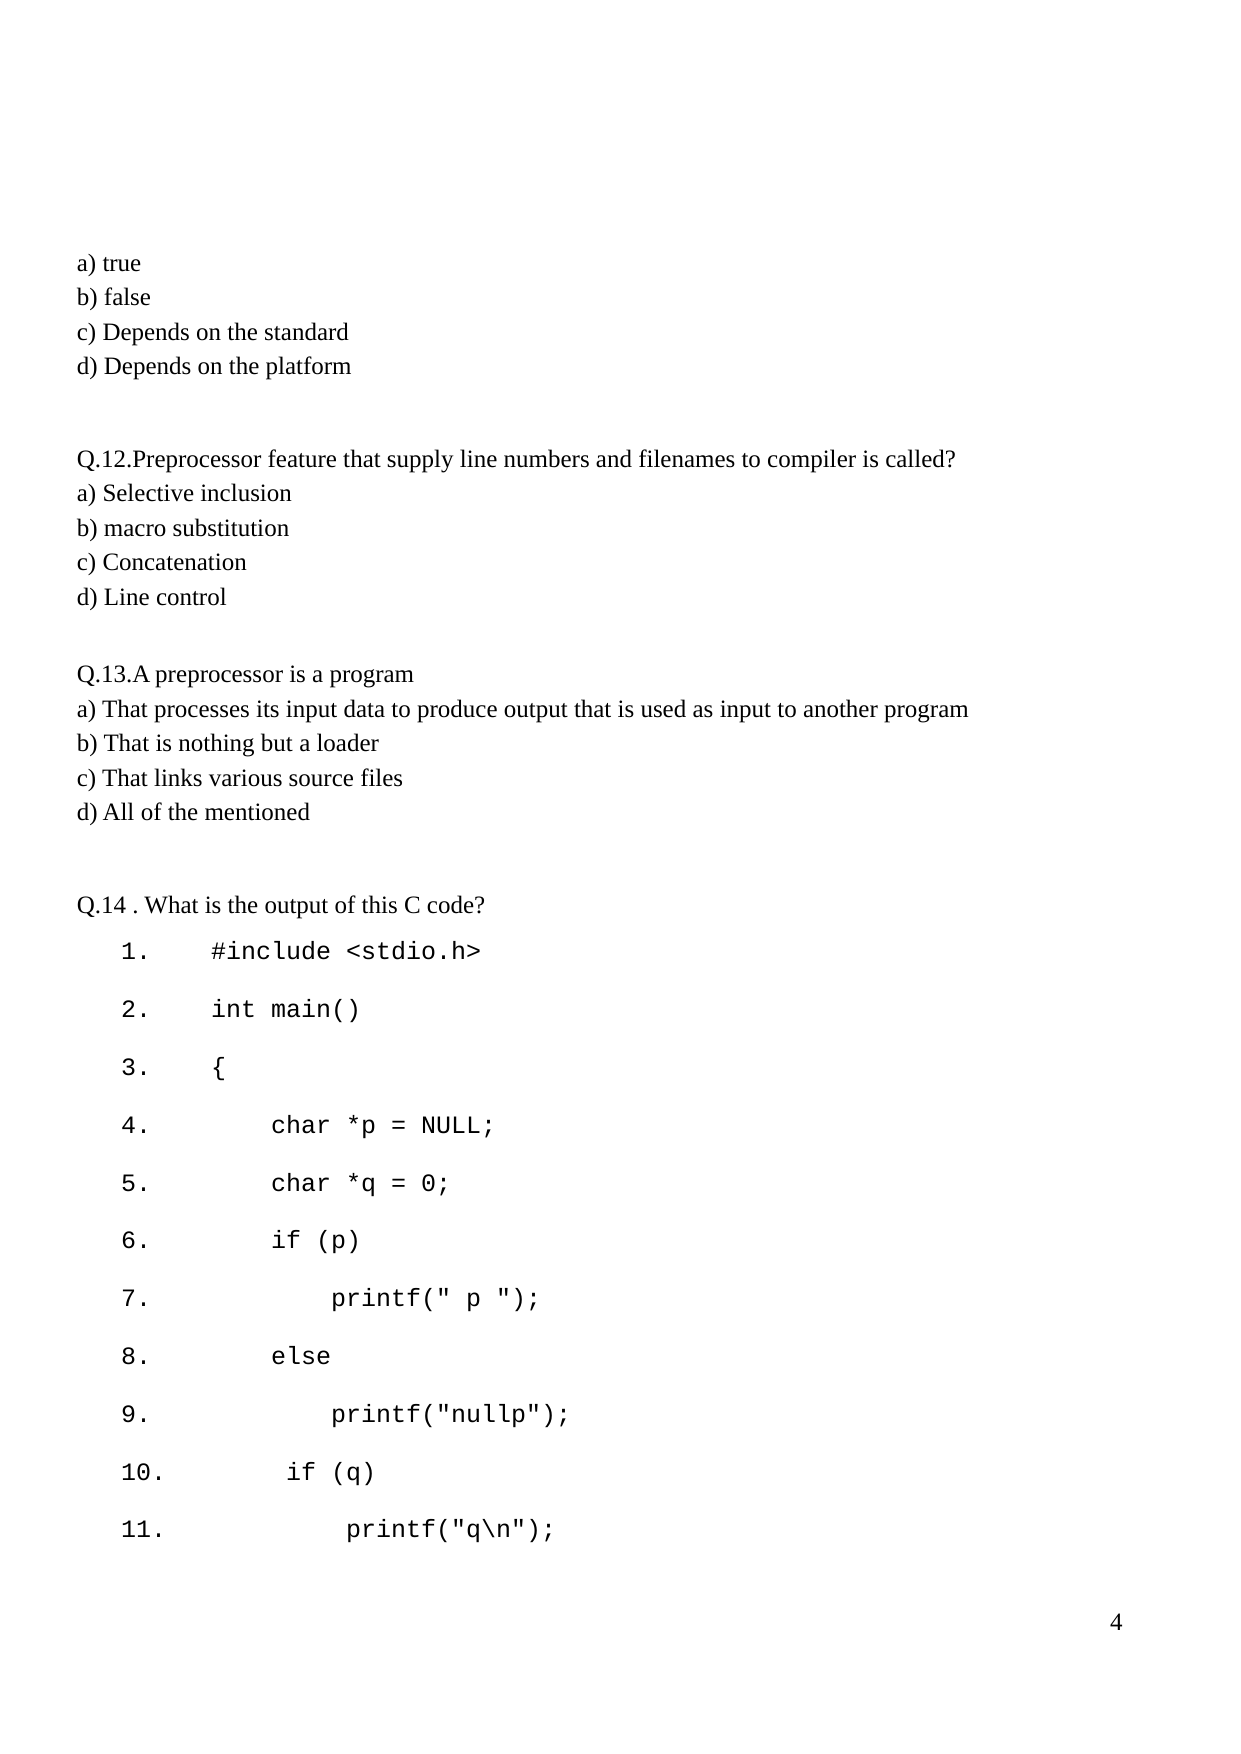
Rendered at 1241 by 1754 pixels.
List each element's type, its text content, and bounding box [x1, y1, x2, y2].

table_cell Q.13.A preprocessor is a program a) That processes its input data to produce output that is used as input to another program b) That is nothing but a loader c) That links various source files d) All of the mentioned [77, 660, 1123, 890]
table_cell Q.14 . What is the output of this C code? #include <stdio.h> int main() { char *p = NULL; char *q = 0; if (p) printf(" p "); else printf("nullp"); if (q) printf("q\n"); else printf(" nullq\n"); } a) nullp nullq b) Depends on the compiler c) x nullq where x can be p or nullp depending on the value of NULL d) p q [77, 890, 1123, 1575]
table_cell Q.12.Preprocessor feature that supply line numbers and filenames to compiler is called? a) Selective inclusion b) macro substitution c) Concatenation d) Line control [77, 444, 1123, 659]
table_cell a) true b) false c) Depends on the standard d) Depends on the platform [77, 248, 1123, 444]
